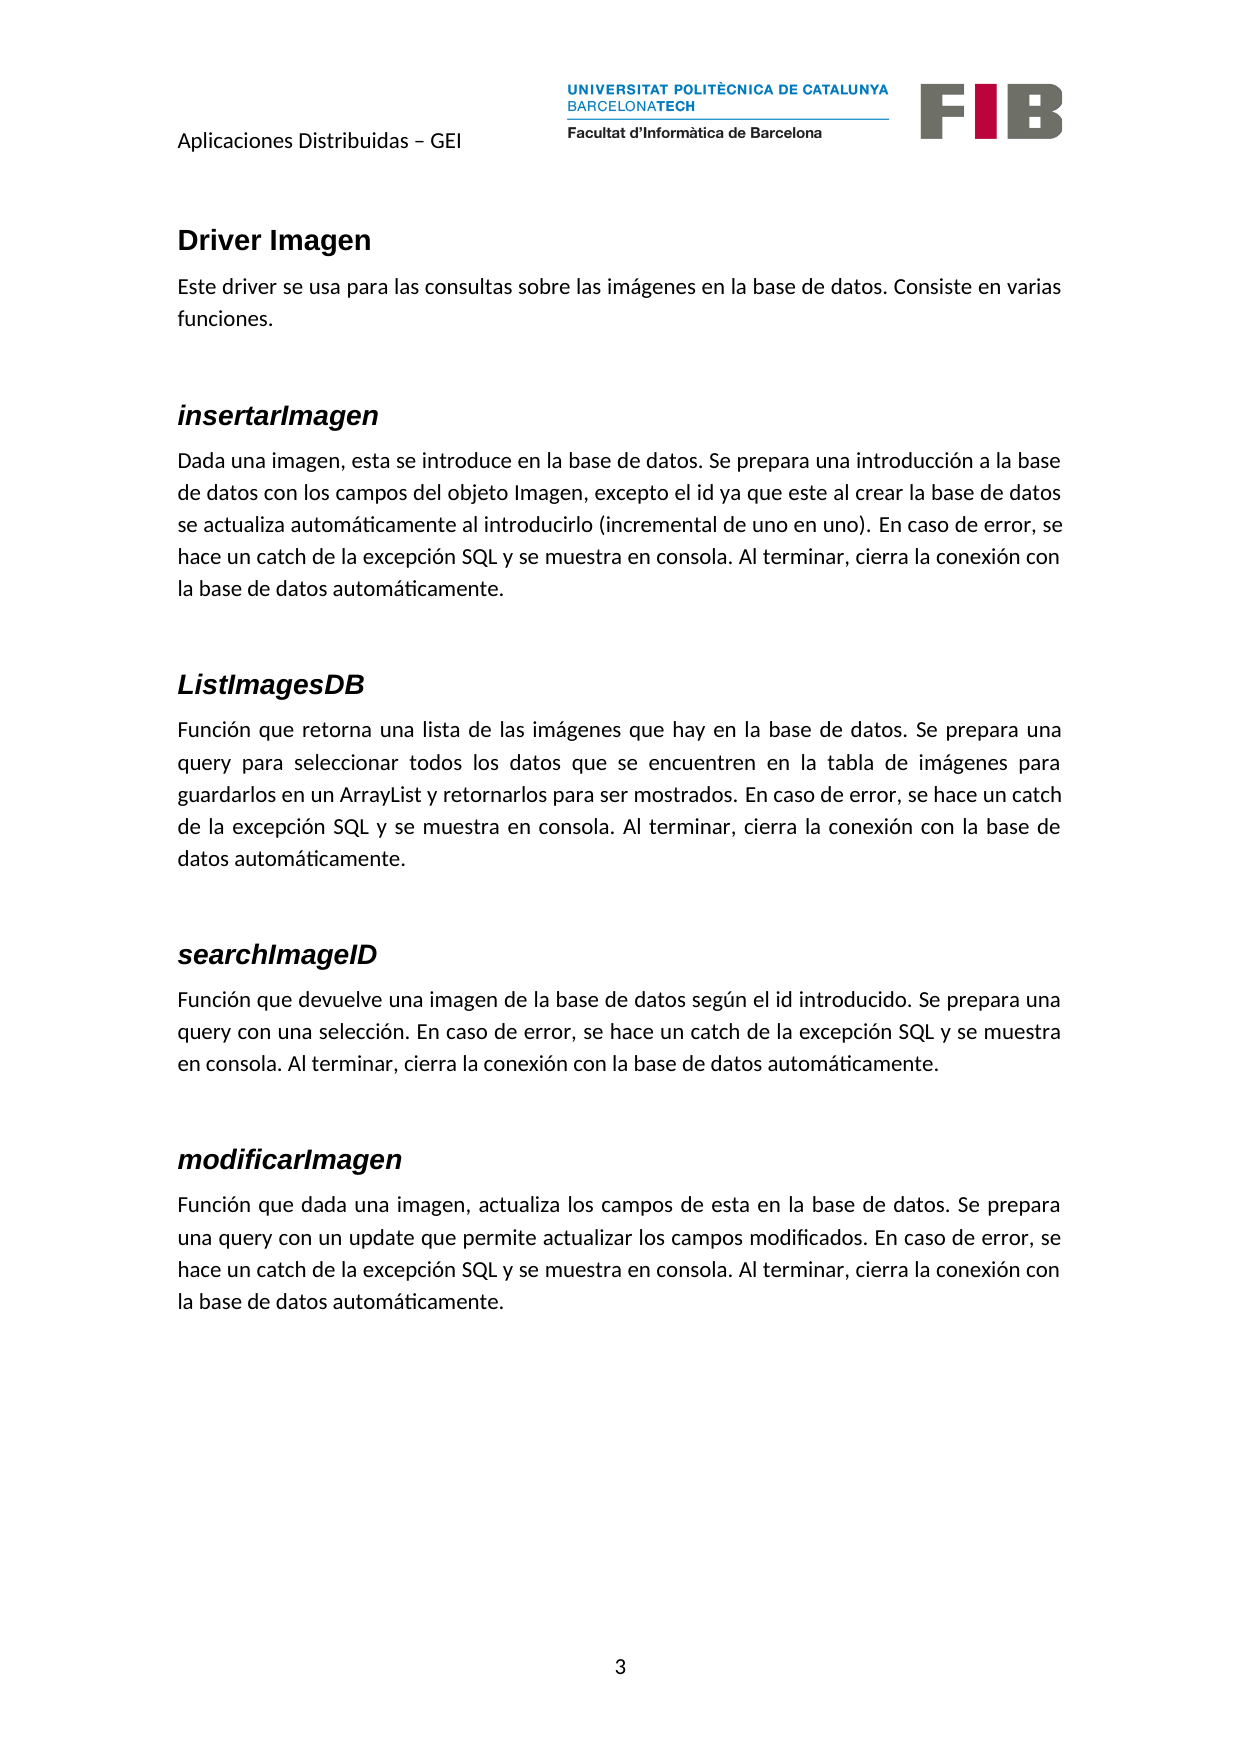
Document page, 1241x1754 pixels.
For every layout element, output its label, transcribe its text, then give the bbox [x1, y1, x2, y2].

text Función que devuelve una imagen de la base de datos según el id introducido. Se prepara una query con una selección. En caso de error, se hace un catch de la excepción SQL y se muestra en consola. Al terminar, cierra la conexión con la base de datos automáticamente. [177, 985, 1063, 1078]
subtitle Driver Imagen [177, 223, 1063, 257]
subtitle modificarImagen [177, 1143, 1063, 1176]
subtitle ListImagesDB [177, 668, 1063, 701]
text Dada una imagen, esta se introduce en la base de datos. Se prepara una introducción a la base de datos con los campos del objeto Imagen, excepto el id ya que este al crear la base de datos se actualiza automáticamente al introducirlo (incremental de uno en uno). En caso de error, se hace un catch de la excepción SQL y se muestra en consola. Al terminar, cierra la conexión con la base de datos automáticamente. [177, 446, 1063, 603]
picture [565, 73, 1063, 149]
text Este driver se usa para las consultas sobre las imágenes en la base de datos. Consiste en varias funciones. [177, 272, 1063, 332]
subtitle searchImageID [177, 938, 1063, 970]
text Función que dada una imagen, actualiza los campos de esta en la base de datos. Se prepara una query con un update que permite actualizar los campos modificados. En caso de error, se hace un catch de la excepción SQL y se muestra en consola. Al terminar, cierra la conexión con la base de datos automáticamente. [177, 1191, 1063, 1315]
subtitle insertarImagen [177, 398, 1063, 431]
text Función que retorna una lista de las imágenes que hay en la base de datos. Se prepara una query para seleccionar todos los datos que se encuentren en la tabla de imágenes para guardarlos en un ArrayList y retornarlos para ser mostrados. En caso de error, se hace un catch de la excepción SQL y se muestra en consola. Al terminar, cierra la conexión con la base de datos automáticamente. [177, 716, 1063, 872]
